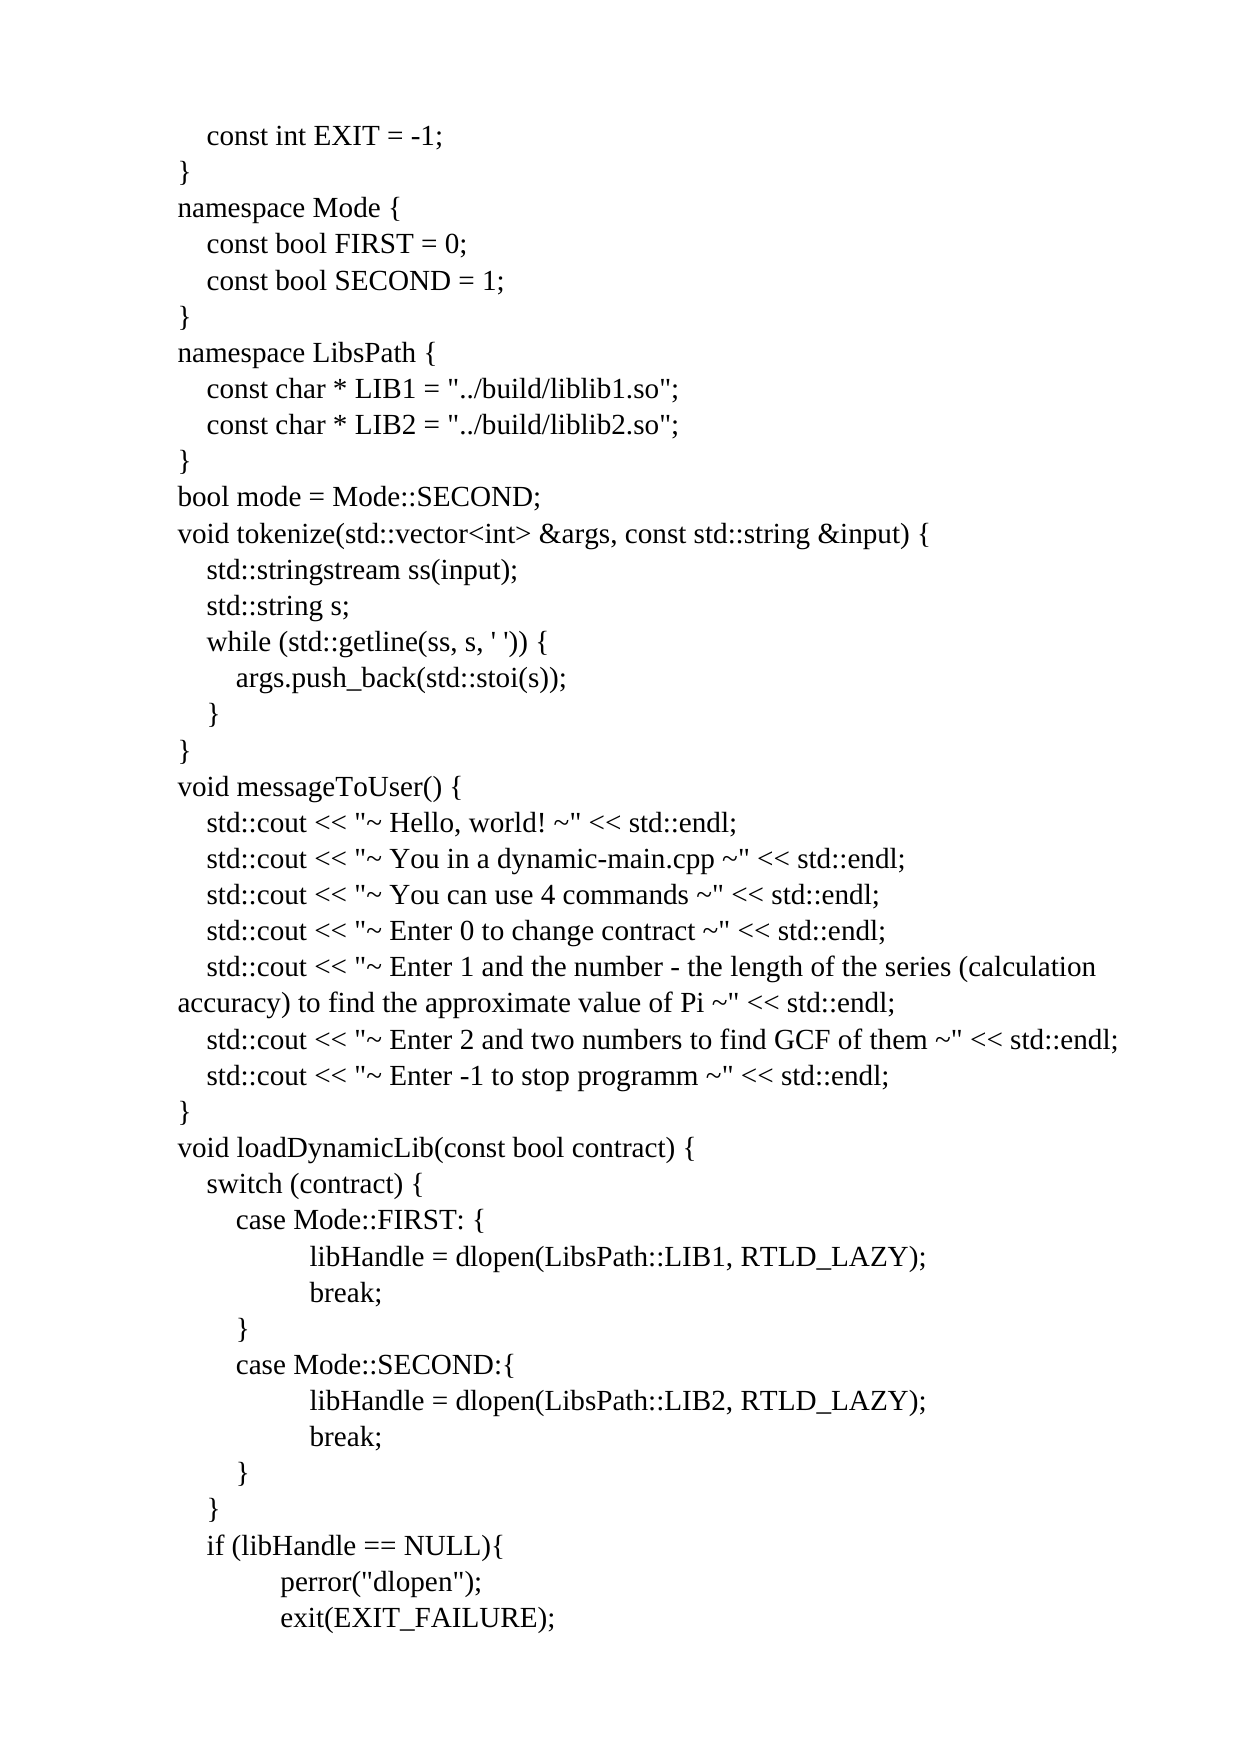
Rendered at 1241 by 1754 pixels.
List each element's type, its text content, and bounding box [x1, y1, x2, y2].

text std::cout << "~ Enter 0 to change contract ~" << std::endl; [177, 913, 1152, 947]
text break; [177, 1419, 1152, 1453]
text case Mode::SECOND:{ [177, 1347, 1152, 1381]
text std::cout << "~ Hello, world! ~" << std::endl; [177, 805, 1152, 838]
text perror("dlopen"); [177, 1564, 1152, 1597]
text } [177, 154, 1152, 188]
text args.push_back(std::stoi(s)); [177, 660, 1152, 694]
text } [177, 443, 1152, 477]
text } [177, 1094, 1152, 1128]
text std::cout << "~ Enter 1 and the number - the length of the series (calculation accuracy) to find the approximate value of Pi ~" << std::endl; [177, 949, 1152, 1019]
text } [177, 1456, 1152, 1489]
text } [177, 733, 1152, 766]
text std::cout << "~ You in a dynamic-main.cpp ~" << std::endl; [177, 841, 1152, 874]
text if (libHandle == NULL){ [177, 1528, 1152, 1561]
text namespace Mode { [177, 190, 1152, 224]
text void loadDynamicLib(const bool contract) { [177, 1130, 1152, 1164]
text const bool SECOND = 1; [177, 263, 1152, 296]
text break; [177, 1275, 1152, 1308]
text } [177, 1492, 1152, 1525]
text exit(EXIT_FAILURE); [177, 1600, 1152, 1634]
text while (std::getline(ss, s, ' ')) { [177, 624, 1152, 658]
text } [177, 696, 1152, 730]
text void messageToUser() { [177, 769, 1152, 802]
text libHandle = dlopen(LibsPath::LIB2, RTLD_LAZY); [177, 1383, 1152, 1417]
text switch (contract) { [177, 1166, 1152, 1200]
text std::cout << "~ You can use 4 commands ~" << std::endl; [177, 877, 1152, 911]
text std::cout << "~ Enter 2 and two numbers to find GCF of them ~" << std::endl; [177, 1022, 1152, 1055]
text std::cout << "~ Enter -1 to stop programm ~" << std::endl; [177, 1058, 1152, 1091]
text const char * LIB2 = "../build/liblib2.so"; [177, 407, 1152, 441]
text const int EXIT = -1; [177, 118, 1152, 152]
text case Mode::FIRST: { [177, 1202, 1152, 1236]
text } [177, 1311, 1152, 1344]
text std::string s; [177, 588, 1152, 622]
text namespace LibsPath { [177, 335, 1152, 368]
text std::stringstream ss(input); [177, 552, 1152, 585]
text const char * LIB1 = "../build/liblib1.so"; [177, 371, 1152, 405]
text bool mode = Mode::SECOND; [177, 479, 1152, 513]
text const bool FIRST = 0; [177, 227, 1152, 260]
text } [177, 299, 1152, 332]
text libHandle = dlopen(LibsPath::LIB1, RTLD_LAZY); [177, 1239, 1152, 1272]
text void tokenize(std::vector<int> &args, const std::string &input) { [177, 516, 1152, 549]
